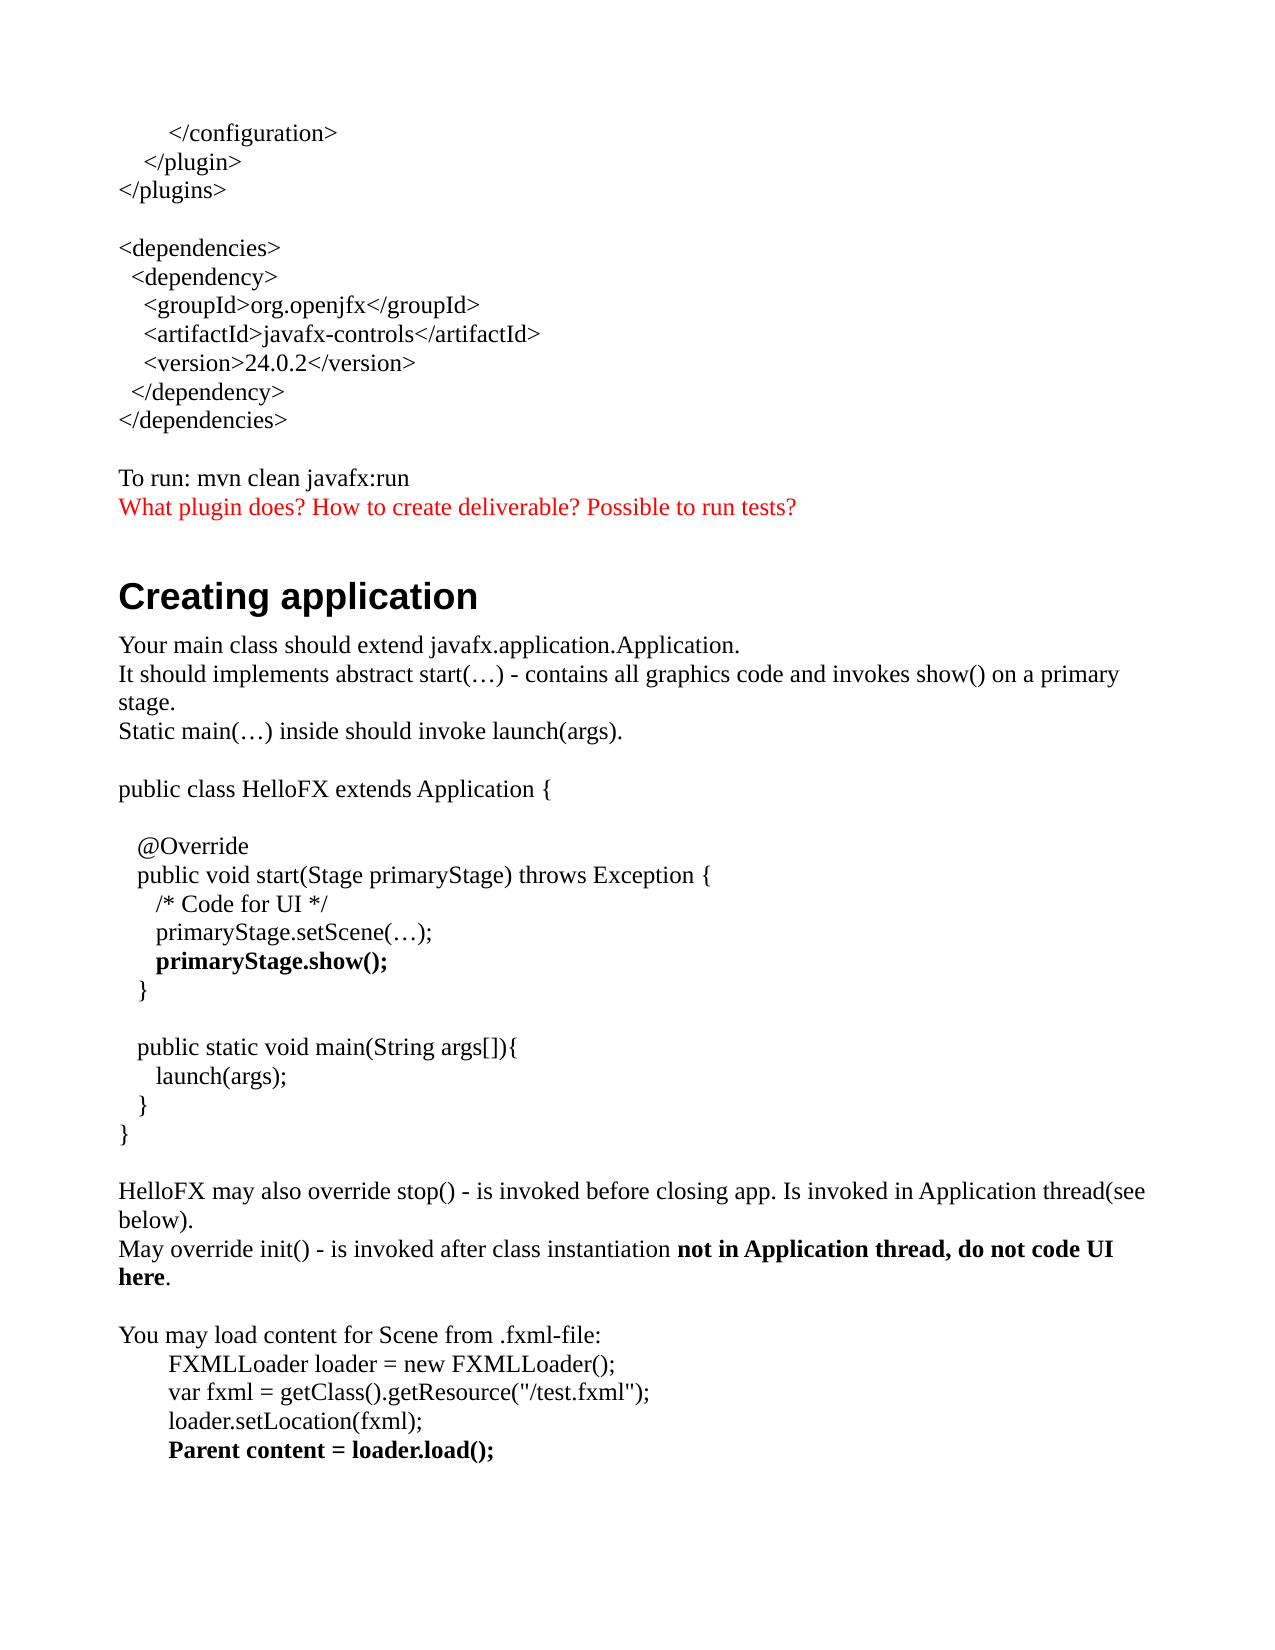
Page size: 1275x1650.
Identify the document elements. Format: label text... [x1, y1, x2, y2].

text FXMLLoader loader = new FXMLLoader(); [118, 1349, 1157, 1377]
text <dependency> [118, 262, 1157, 291]
text var fxml = getClass().getResource("/test.fxml"); [118, 1377, 1157, 1406]
text public class HelloFX extends Application { [118, 774, 1157, 802]
text public static void main(String args[]){ [118, 1032, 1157, 1061]
text To run: mvn clean javafx:run [118, 463, 1157, 492]
text </configuration> [118, 118, 1157, 147]
text launch(args); [118, 1061, 1157, 1090]
text @Override [118, 831, 1157, 860]
text /* Code for UI */ [118, 889, 1157, 917]
text HelloFX may also override stop() - is invoked before closing app. Is invoked in Application thread(see below). [118, 1176, 1157, 1234]
text public void start(Stage primaryStage) throws Exception { [118, 860, 1157, 889]
text May override init() - is invoked after class instantiation not in Application thread, do not code UI here. [118, 1234, 1157, 1291]
text What plugin does? How to create deliverable? Possible to run tests? [118, 492, 1157, 521]
text <artifactId>javafx-controls</artifactId> [118, 319, 1157, 348]
text It should implements abstract start(…) - contains all graphics code and invokes show() on a primary stage. [118, 659, 1157, 716]
text Parent content = loader.load(); [118, 1435, 1157, 1464]
text Static main(…) inside should invoke launch(args). [118, 716, 1157, 745]
text <groupId>org.openjfx</groupId> [118, 291, 1157, 319]
text } [118, 975, 1157, 1004]
text primaryStage.show(); [118, 946, 1157, 975]
text </plugin> [118, 147, 1157, 176]
text Your main class should extend javafx.application.Application. [118, 630, 1157, 659]
text } [118, 1119, 1157, 1147]
text </dependency> [118, 377, 1157, 406]
text primaryStage.setScene(…); [118, 917, 1157, 946]
subtitle Creating application [118, 574, 1157, 617]
text <dependencies> [118, 233, 1157, 262]
text You may load content for Scene from .fxml-file: [118, 1320, 1157, 1349]
text } [118, 1090, 1157, 1119]
text loader.setLocation(fxml); [118, 1406, 1157, 1435]
text <version>24.0.2</version> [118, 348, 1157, 377]
text </plugins> [118, 176, 1157, 204]
text </dependencies> [118, 406, 1157, 434]
